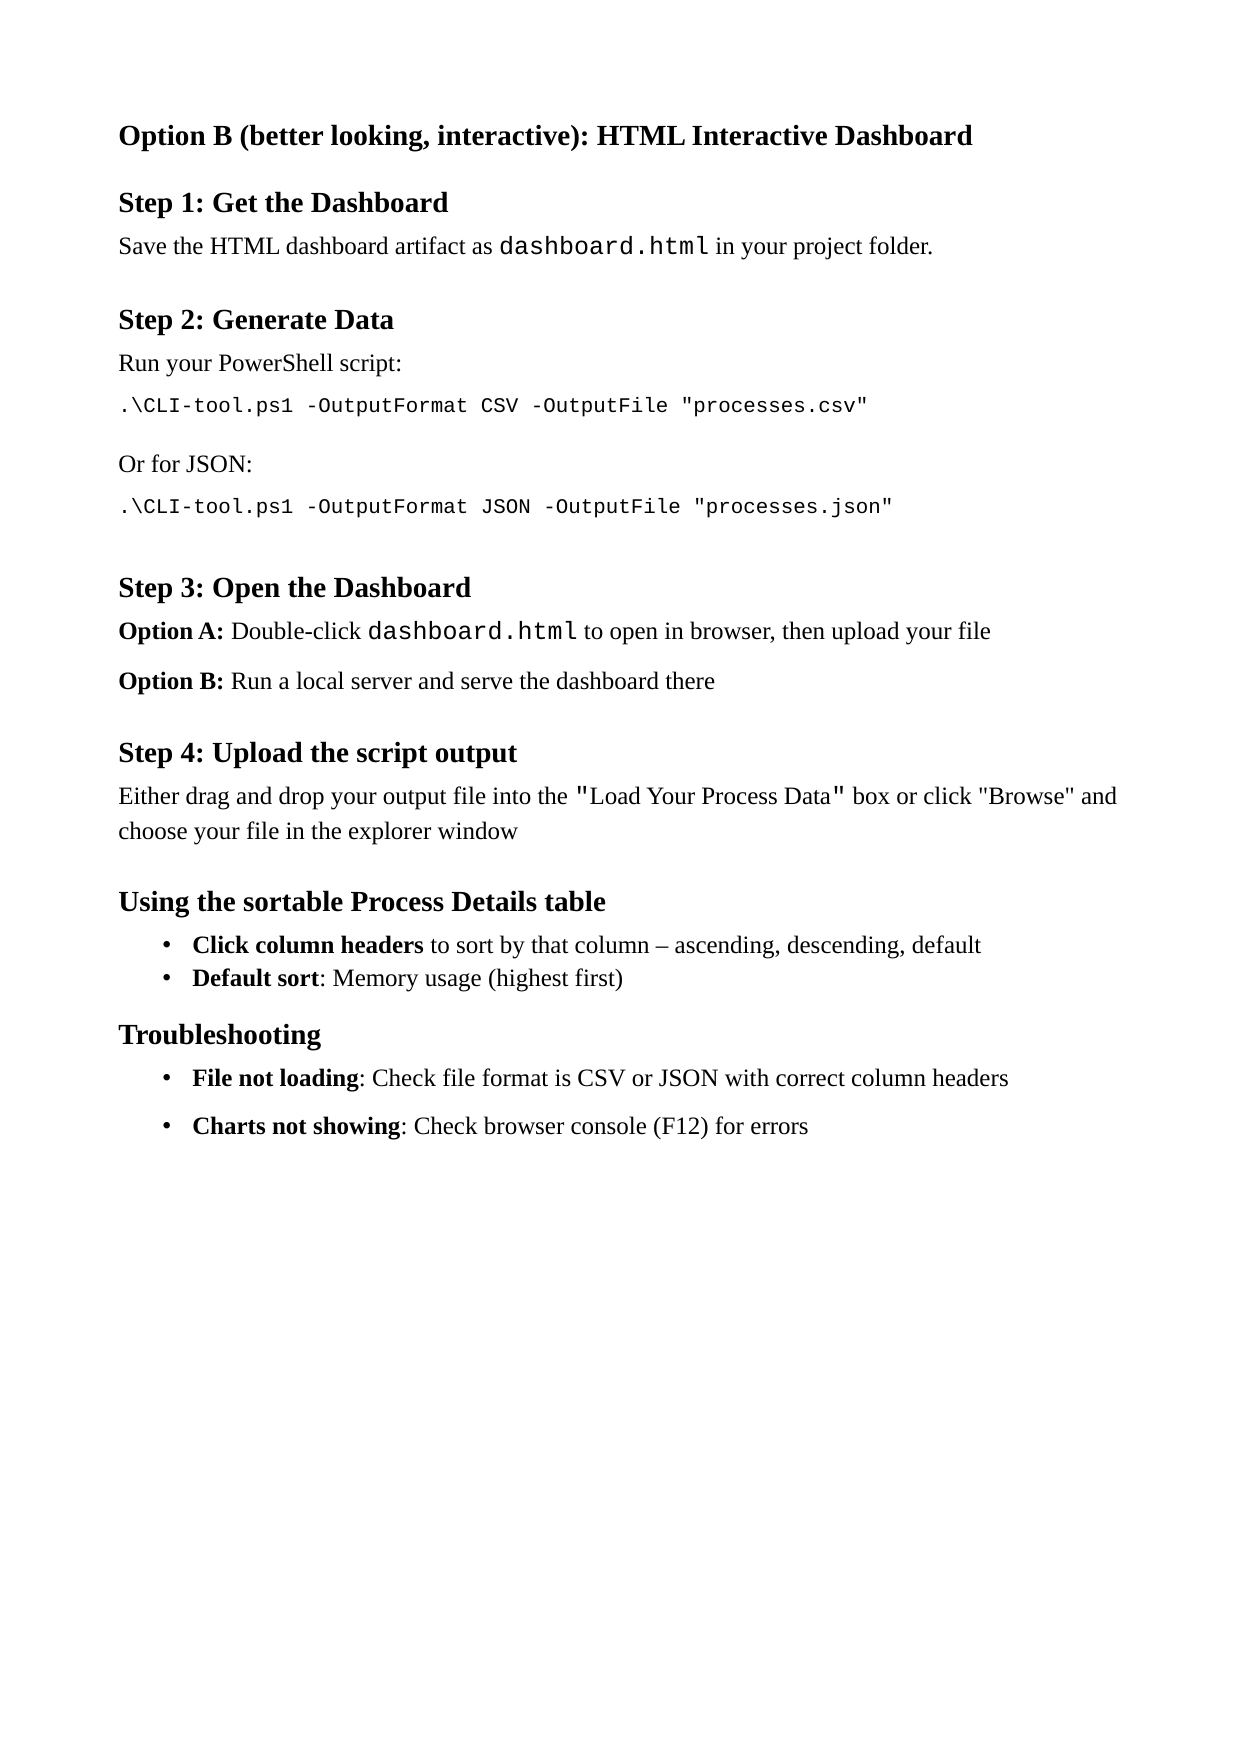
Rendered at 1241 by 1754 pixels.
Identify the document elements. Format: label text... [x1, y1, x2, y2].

subtitle Using the sortable Process Details table [118, 884, 1122, 918]
text Or for JSON: [118, 449, 1122, 477]
text .\CLI-tool.ps1 -OutputFormat JSON -OutputFile "processes.json" [118, 496, 1122, 520]
text Option B: Run a local server and serve the dashboard there [118, 666, 1122, 695]
subtitle Step 3: Open the Dashboard [118, 570, 1122, 604]
subtitle Step 4: Upload the script output [118, 735, 1122, 768]
text Run your PowerShell script: [118, 348, 1122, 377]
list Click column headers to sort by that column – ascending, descending, default [162, 930, 1122, 959]
list Default sort: Memory usage (highest first) [162, 963, 1122, 992]
text Option A: Double-click dashboard.html to open in browser, then upload your file [118, 616, 1122, 647]
text .\CLI-tool.ps1 -OutputFormat CSV -OutputFile "processes.csv" [118, 396, 1122, 419]
text Save the HTML dashboard artifact as dashboard.html in your project folder. [118, 231, 1122, 262]
subtitle Troubleshooting [118, 1017, 1122, 1051]
subtitle Step 2: Generate Data [118, 302, 1122, 335]
subtitle Option B (better looking, interactive): HTML Interactive Dashboard [118, 118, 1122, 152]
list File not loading: Check file format is CSV or JSON with correct column headers [162, 1063, 1122, 1092]
subtitle Step 1: Get the Dashboard [118, 185, 1122, 218]
list Charts not showing: Check browser console (F12) for errors [162, 1111, 1122, 1139]
text Either drag and drop your output file into the "Load Your Process Data" box or click "Browse" and choose your file in the explorer window [118, 781, 1122, 844]
